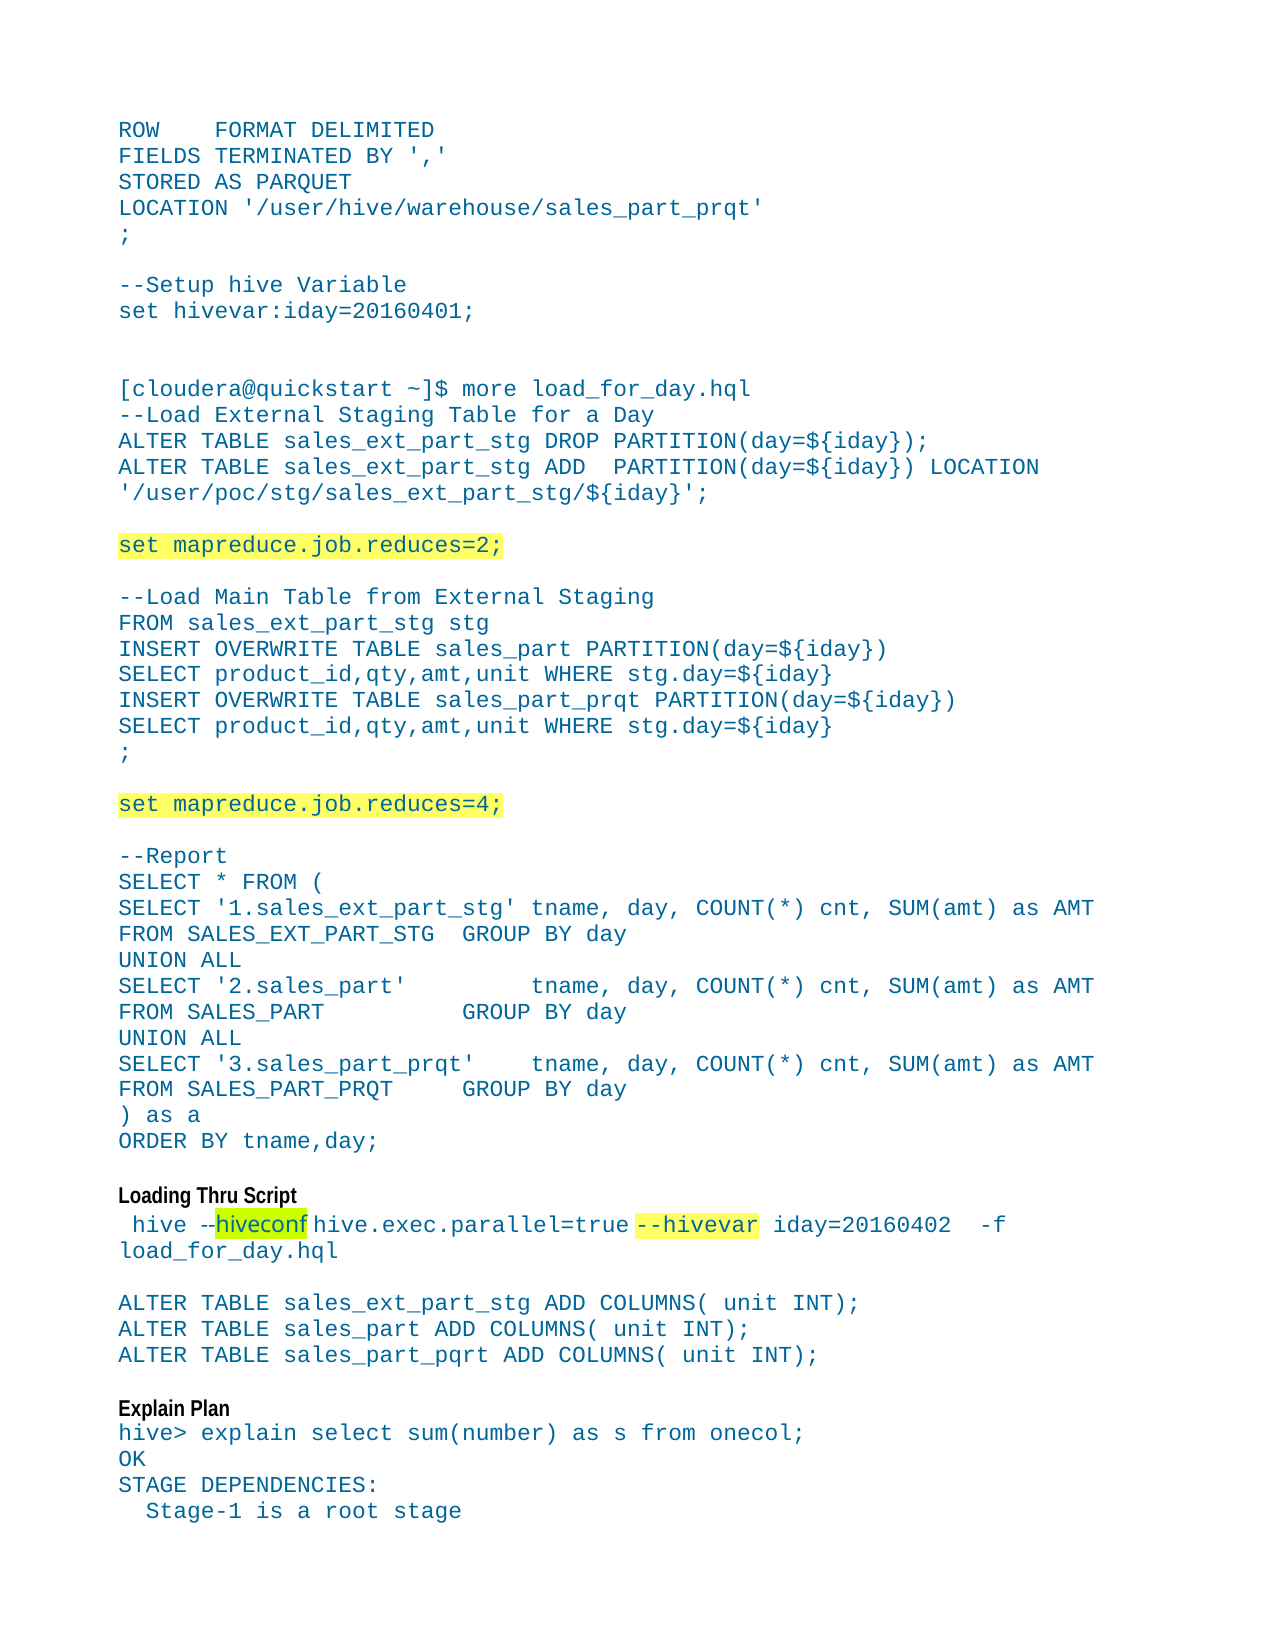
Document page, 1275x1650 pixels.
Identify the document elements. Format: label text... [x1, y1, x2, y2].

text set mapreduce.job.reduces=2; [118, 533, 1157, 559]
text ) as a [118, 1104, 1157, 1130]
text --Report [118, 844, 1157, 870]
text [cloudera@quickstart ~]$ more load_for_day.hql [118, 377, 1157, 403]
text ALTER TABLE sales_ext_part_stg DROP PARTITION(day=${iday}); [118, 429, 1157, 455]
text set mapreduce.job.reduces=4; [118, 792, 1157, 818]
text --Setup hive Variable [118, 274, 1157, 300]
text FROM sales_ext_part_stg stg [118, 611, 1157, 637]
text INSERT OVERWRITE TABLE sales_part_prqt PARTITION(day=${iday}) [118, 689, 1157, 715]
text hive --hiveconf hive.exec.parallel=true --hivevar iday=20160402 -f load_for_day.hql [118, 1208, 1157, 1265]
text ; [118, 741, 1157, 767]
text SELECT '1.sales_ext_part_stg' tname, day, COUNT(*) cnt, SUM(amt) as AMT FROM SALES_EXT_PART_STG GROUP BY day [118, 896, 1157, 948]
text Loading Thru Script [118, 1182, 1157, 1208]
text FIELDS TERMINATED BY ',' [118, 144, 1157, 170]
text ORDER BY tname,day; [118, 1130, 1157, 1156]
text SELECT '2.sales_part' tname, day, COUNT(*) cnt, SUM(amt) as AMT FROM SALES_PART GROUP BY day [118, 974, 1157, 1026]
text hive> explain select sum(number) as s from onecol; [118, 1421, 1157, 1447]
text INSERT OVERWRITE TABLE sales_part PARTITION(day=${iday}) [118, 637, 1157, 663]
text ALTER TABLE sales_part ADD COLUMNS( unit INT); [118, 1317, 1157, 1343]
text ALTER TABLE sales_part_pqrt ADD COLUMNS( unit INT); [118, 1343, 1157, 1369]
text --Load External Staging Table for a Day [118, 403, 1157, 429]
text ALTER TABLE sales_ext_part_stg ADD PARTITION(day=${iday}) LOCATION '/user/poc/stg/sales_ext_part_stg/${iday}'; [118, 455, 1157, 507]
text ALTER TABLE sales_ext_part_stg ADD COLUMNS( unit INT); [118, 1291, 1157, 1317]
text UNION ALL [118, 1026, 1157, 1052]
text ROW FORMAT DELIMITED [118, 118, 1157, 144]
text Stage-1 is a root stage [118, 1499, 1157, 1525]
text ; [118, 222, 1157, 248]
text SELECT * FROM ( [118, 870, 1157, 896]
text STORED AS PARQUET [118, 170, 1157, 196]
text LOCATION '/user/hive/warehouse/sales_part_prqt' [118, 196, 1157, 222]
text UNION ALL [118, 948, 1157, 974]
text set hivevar:iday=20160401; [118, 300, 1157, 326]
text SELECT product_id,qty,amt,unit WHERE stg.day=${iday} [118, 715, 1157, 741]
text Explain Plan [118, 1395, 1157, 1421]
text OK [118, 1447, 1157, 1473]
text SELECT product_id,qty,amt,unit WHERE stg.day=${iday} [118, 663, 1157, 689]
text STAGE DEPENDENCIES: [118, 1473, 1157, 1499]
text SELECT '3.sales_part_prqt' tname, day, COUNT(*) cnt, SUM(amt) as AMT FROM SALES_PART_PRQT GROUP BY day [118, 1052, 1157, 1104]
text --Load Main Table from External Staging [118, 585, 1157, 611]
